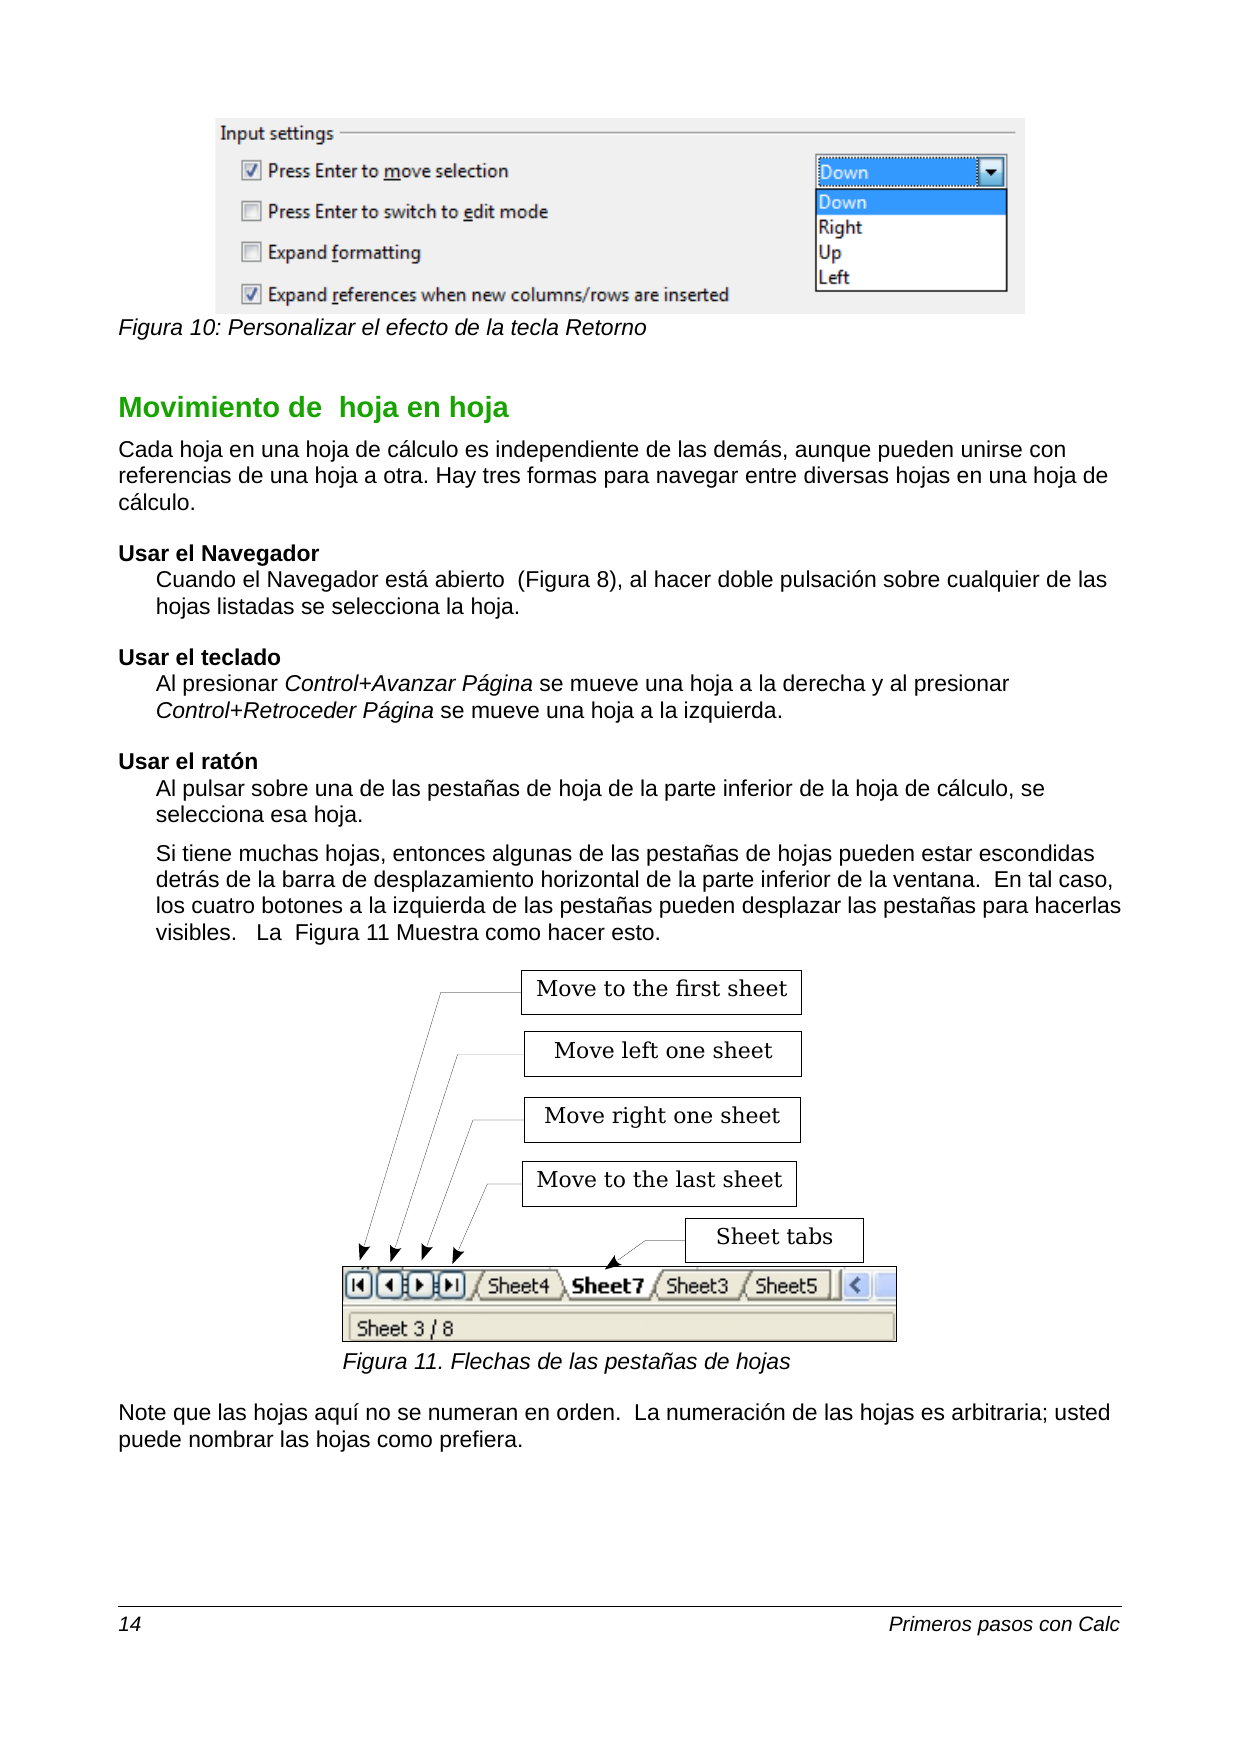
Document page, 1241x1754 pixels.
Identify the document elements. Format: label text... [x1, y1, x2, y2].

text Usar el teclado [118, 644, 1122, 670]
subtitle Movimiento de hoja en hoja [118, 390, 1122, 423]
text Cuando el Navegador está abierto (Figura 8), al hacer doble pulsación sobre cualquier de las hojas listadas se selecciona la hoja. [156, 566, 1122, 619]
picture [343, 1267, 896, 1341]
text Usar el Navegador [118, 540, 1122, 566]
text Usar el ratón [118, 748, 1122, 774]
text Figura 11. Flechas de las pestañas de hojas [342, 1348, 898, 1374]
text Figura 10: Personalizar el efecto de la tecla Retorno [118, 118, 1122, 340]
text Cada hoja en una hoja de cálculo es independiente de las demás, aunque pueden unirse con referencias de una hoja a otra. Hay tres formas para navegar entre diversas hojas en una hoja de cálculo. [118, 436, 1122, 515]
text Al pulsar sobre una de las pestañas de hoja de la parte inferior de la hoja de cálculo, se selecciona esa hoja. [156, 774, 1122, 827]
text Si tiene muchas hojas, entonces algunas de las pestañas de hojas pueden estar escondidas detrás de la barra de desplazamiento horizontal de la parte inferior de la ventana. En tal caso, los cuatro botones a la izquierda de las pestañas pueden desplazar las pestañas para hacerlas visibles. La Figura 11 Muestra como hacer esto. [156, 840, 1122, 945]
picture [215, 118, 1025, 314]
text Note que las hojas aquí no se numeran en orden. La numeración de las hojas es arbitraria; usted puede nombrar las hojas como prefiera. [118, 1399, 1122, 1452]
text Al presionar Control+Avanzar Página se mueve una hoja a la derecha y al presionar Control+Retroceder Página se mueve una hoja a la izquierda. [156, 670, 1122, 723]
